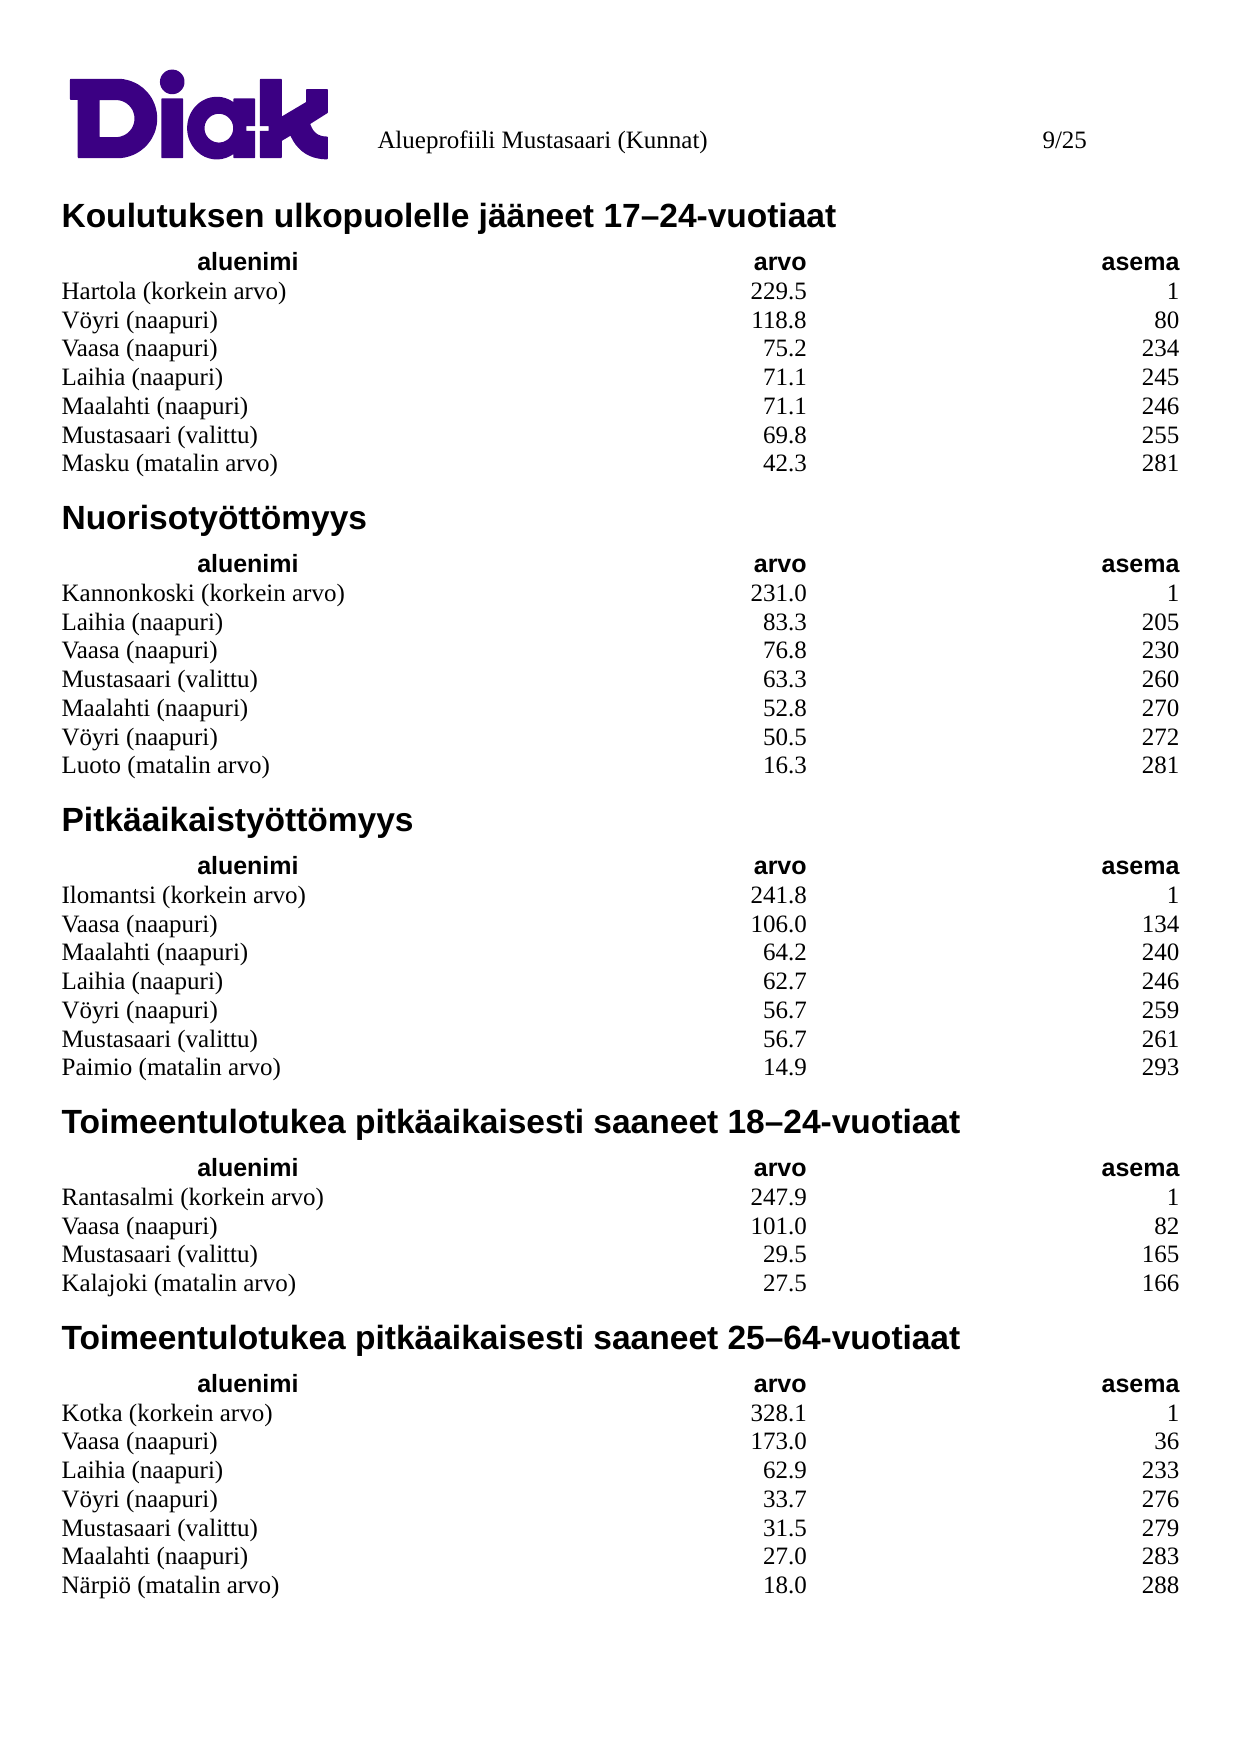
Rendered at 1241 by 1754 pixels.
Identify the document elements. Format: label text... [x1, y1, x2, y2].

table_cell 255 [806, 420, 1179, 448]
table_cell Laihia (naapuri) [61, 966, 434, 995]
table_cell 281 [806, 751, 1179, 779]
table_cell 16.3 [434, 751, 806, 779]
subtitle Toimeentulotukea pitkäaikaisesti saaneet 25–64-vuotiaat [61, 1318, 1179, 1356]
subtitle Nuorisotyöttömyys [61, 498, 1179, 537]
table_cell 229.5 [434, 276, 806, 305]
table_cell 293 [806, 1053, 1179, 1081]
table_cell Maalahti (naapuri) [61, 391, 434, 420]
table_cell 56.7 [434, 995, 806, 1024]
table_header arvo [434, 1153, 806, 1182]
table_cell Masku (matalin arvo) [61, 449, 434, 477]
table_cell 245 [806, 362, 1179, 391]
table_cell Laihia (naapuri) [61, 362, 434, 391]
table_cell Vöyri (naapuri) [61, 305, 434, 333]
table_cell 118.8 [434, 305, 806, 333]
table_cell Kalajoki (matalin arvo) [61, 1268, 434, 1297]
table_cell 288 [806, 1570, 1179, 1599]
table_header aluenimi [61, 851, 434, 880]
table_cell 63.3 [434, 664, 806, 693]
table_cell Mustasaari (valittu) [61, 664, 434, 693]
table_cell Maalahti (naapuri) [61, 693, 434, 722]
table_cell Ilomantsi (korkein arvo) [61, 880, 434, 909]
table_cell 62.9 [434, 1455, 806, 1484]
table_cell 83.3 [434, 607, 806, 636]
table_cell Vaasa (naapuri) [61, 1426, 434, 1455]
table_header arvo [434, 851, 806, 880]
table_cell 82 [806, 1211, 1179, 1239]
table_cell Vaasa (naapuri) [61, 334, 434, 362]
table_cell 233 [806, 1455, 1179, 1484]
table_cell 71.1 [434, 362, 806, 391]
table_header aluenimi [61, 1153, 434, 1182]
table_header asema [806, 1369, 1179, 1398]
table_cell 71.1 [434, 391, 806, 420]
table_cell Mustasaari (valittu) [61, 420, 434, 448]
table_cell 50.5 [434, 722, 806, 751]
table_cell Mustasaari (valittu) [61, 1024, 434, 1052]
table_cell 1 [806, 880, 1179, 909]
table_cell 205 [806, 607, 1179, 636]
table_cell 75.2 [434, 334, 806, 362]
table_cell Hartola (korkein arvo) [61, 276, 434, 305]
table_cell Rantasalmi (korkein arvo) [61, 1182, 434, 1211]
table_cell 27.5 [434, 1268, 806, 1297]
table_cell 42.3 [434, 449, 806, 477]
table_cell 62.7 [434, 966, 806, 995]
table_cell 52.8 [434, 693, 806, 722]
table_cell 234 [806, 334, 1179, 362]
table_cell 33.7 [434, 1484, 806, 1513]
table_cell 1 [806, 578, 1179, 607]
table_cell Vaasa (naapuri) [61, 636, 434, 664]
table_cell 283 [806, 1541, 1179, 1570]
table_cell 134 [806, 909, 1179, 937]
table_cell 247.9 [434, 1182, 806, 1211]
table_cell 281 [806, 449, 1179, 477]
table_header asema [806, 1153, 1179, 1182]
table_header arvo [434, 1369, 806, 1398]
table_cell 230 [806, 636, 1179, 664]
table_cell 241.8 [434, 880, 806, 909]
table_cell 18.0 [434, 1570, 806, 1599]
table_cell 272 [806, 722, 1179, 751]
table_cell 106.0 [434, 909, 806, 937]
table_header aluenimi [61, 1369, 434, 1398]
table_cell Paimio (matalin arvo) [61, 1053, 434, 1081]
table_header asema [806, 851, 1179, 880]
table_cell Vöyri (naapuri) [61, 1484, 434, 1513]
table_cell 165 [806, 1240, 1179, 1268]
table_cell Luoto (matalin arvo) [61, 751, 434, 779]
table_cell Laihia (naapuri) [61, 607, 434, 636]
table_header asema [806, 549, 1179, 578]
table_cell 276 [806, 1484, 1179, 1513]
table_cell 80 [806, 305, 1179, 333]
table_cell 173.0 [434, 1426, 806, 1455]
table_cell 246 [806, 391, 1179, 420]
subtitle Koulutuksen ulkopuolelle jääneet 17–24-vuotiaat [61, 196, 1179, 235]
table_header aluenimi [61, 549, 434, 578]
table_header asema [806, 247, 1179, 276]
table_cell 29.5 [434, 1240, 806, 1268]
table_cell 76.8 [434, 636, 806, 664]
table_cell Laihia (naapuri) [61, 1455, 434, 1484]
table_cell 260 [806, 664, 1179, 693]
table_cell 69.8 [434, 420, 806, 448]
table_cell 246 [806, 966, 1179, 995]
table_cell 64.2 [434, 938, 806, 966]
table_cell 1 [806, 1182, 1179, 1211]
table_cell Närpiö (matalin arvo) [61, 1570, 434, 1599]
table_header arvo [434, 247, 806, 276]
table_header aluenimi [61, 247, 434, 276]
table_cell 261 [806, 1024, 1179, 1052]
table_cell 279 [806, 1513, 1179, 1541]
table_cell 56.7 [434, 1024, 806, 1052]
table_cell 240 [806, 938, 1179, 966]
table_cell 1 [806, 276, 1179, 305]
table_cell Vaasa (naapuri) [61, 909, 434, 937]
table_cell Mustasaari (valittu) [61, 1240, 434, 1268]
table_cell Kotka (korkein arvo) [61, 1398, 434, 1426]
table_cell Maalahti (naapuri) [61, 938, 434, 966]
table_cell Vöyri (naapuri) [61, 995, 434, 1024]
table_cell 231.0 [434, 578, 806, 607]
subtitle Toimeentulotukea pitkäaikaisesti saaneet 18–24-vuotiaat [61, 1102, 1179, 1141]
table_cell 270 [806, 693, 1179, 722]
table_cell Mustasaari (valittu) [61, 1513, 434, 1541]
table_cell Vaasa (naapuri) [61, 1211, 434, 1239]
table_cell 328.1 [434, 1398, 806, 1426]
table_cell 31.5 [434, 1513, 806, 1541]
table_cell 36 [806, 1426, 1179, 1455]
subtitle Pitkäaikaistyöttömyys [61, 800, 1179, 839]
table_cell 1 [806, 1398, 1179, 1426]
table_cell Vöyri (naapuri) [61, 722, 434, 751]
table_cell 101.0 [434, 1211, 806, 1239]
table_cell Maalahti (naapuri) [61, 1541, 434, 1570]
table_cell 27.0 [434, 1541, 806, 1570]
table_cell 259 [806, 995, 1179, 1024]
table_cell 14.9 [434, 1053, 806, 1081]
table_cell Kannonkoski (korkein arvo) [61, 578, 434, 607]
table_cell 166 [806, 1268, 1179, 1297]
table_header arvo [434, 549, 806, 578]
